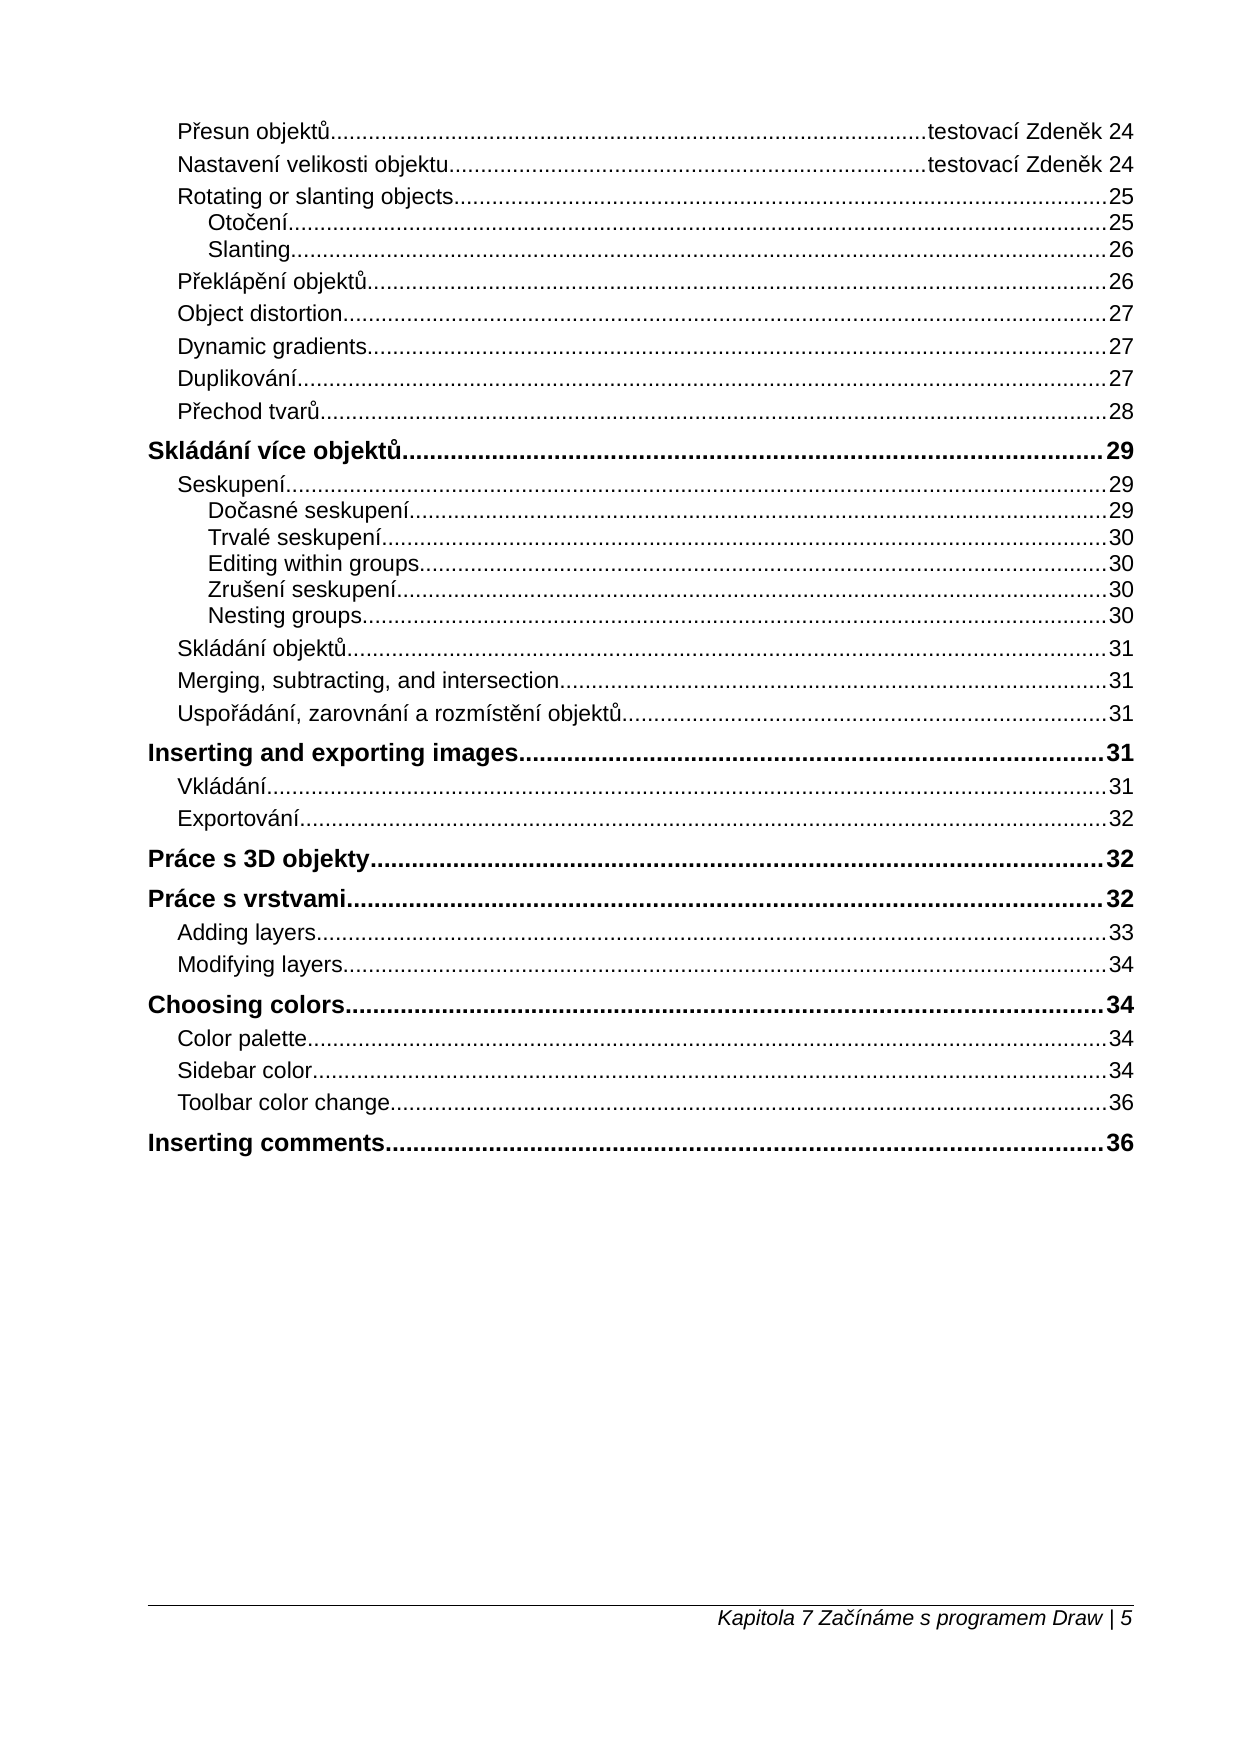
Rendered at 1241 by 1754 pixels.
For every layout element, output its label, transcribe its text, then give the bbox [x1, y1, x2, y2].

text Otočení 25 [208, 209, 1134, 236]
text Rotating or slanting objects 25 [177, 183, 1134, 209]
text Práce s 3D objekty 32 [148, 843, 1134, 872]
text Dočasné seskupení 29 [208, 497, 1134, 523]
text Choosing colors 34 [148, 990, 1134, 1018]
text Toolbar color change 36 [177, 1089, 1134, 1116]
text Dynamic gradients 27 [177, 333, 1134, 359]
text Color palette 34 [177, 1024, 1134, 1051]
text Přechod tvarů 28 [177, 398, 1134, 424]
text Zrušení seskupení 30 [208, 576, 1134, 602]
text Nastavení velikosti objektu testovací Zdeněk 24 [177, 151, 1134, 177]
text Adding layers 33 [177, 919, 1134, 945]
text Vkládání 31 [177, 773, 1134, 799]
text Trvalé seskupení 30 [208, 523, 1134, 550]
text Sidebar color 34 [177, 1057, 1134, 1083]
text Překlápění objektů 26 [177, 268, 1134, 294]
text Skládání více objektů 29 [148, 436, 1134, 465]
text Uspořádání, zarovnání a rozmístění objektů 31 [177, 700, 1134, 726]
text Modifying layers 34 [177, 951, 1134, 978]
text Exportování 32 [177, 805, 1134, 832]
text Nesting groups 30 [208, 602, 1134, 629]
text Slanting 26 [208, 236, 1134, 262]
text Editing within groups 30 [208, 550, 1134, 576]
text Přesun objektů testovací Zdeněk 24 [177, 118, 1134, 144]
text Object distortion 27 [177, 300, 1134, 327]
text Merging, subtracting, and intersection 31 [177, 667, 1134, 694]
text Seskupení 29 [177, 471, 1134, 497]
text Inserting and exporting images 31 [148, 738, 1134, 767]
text Práce s vrstvami 32 [148, 884, 1134, 913]
text Inserting comments 36 [148, 1128, 1134, 1156]
text Duplikování 27 [177, 365, 1134, 392]
text Skládání objektů 31 [177, 635, 1134, 661]
